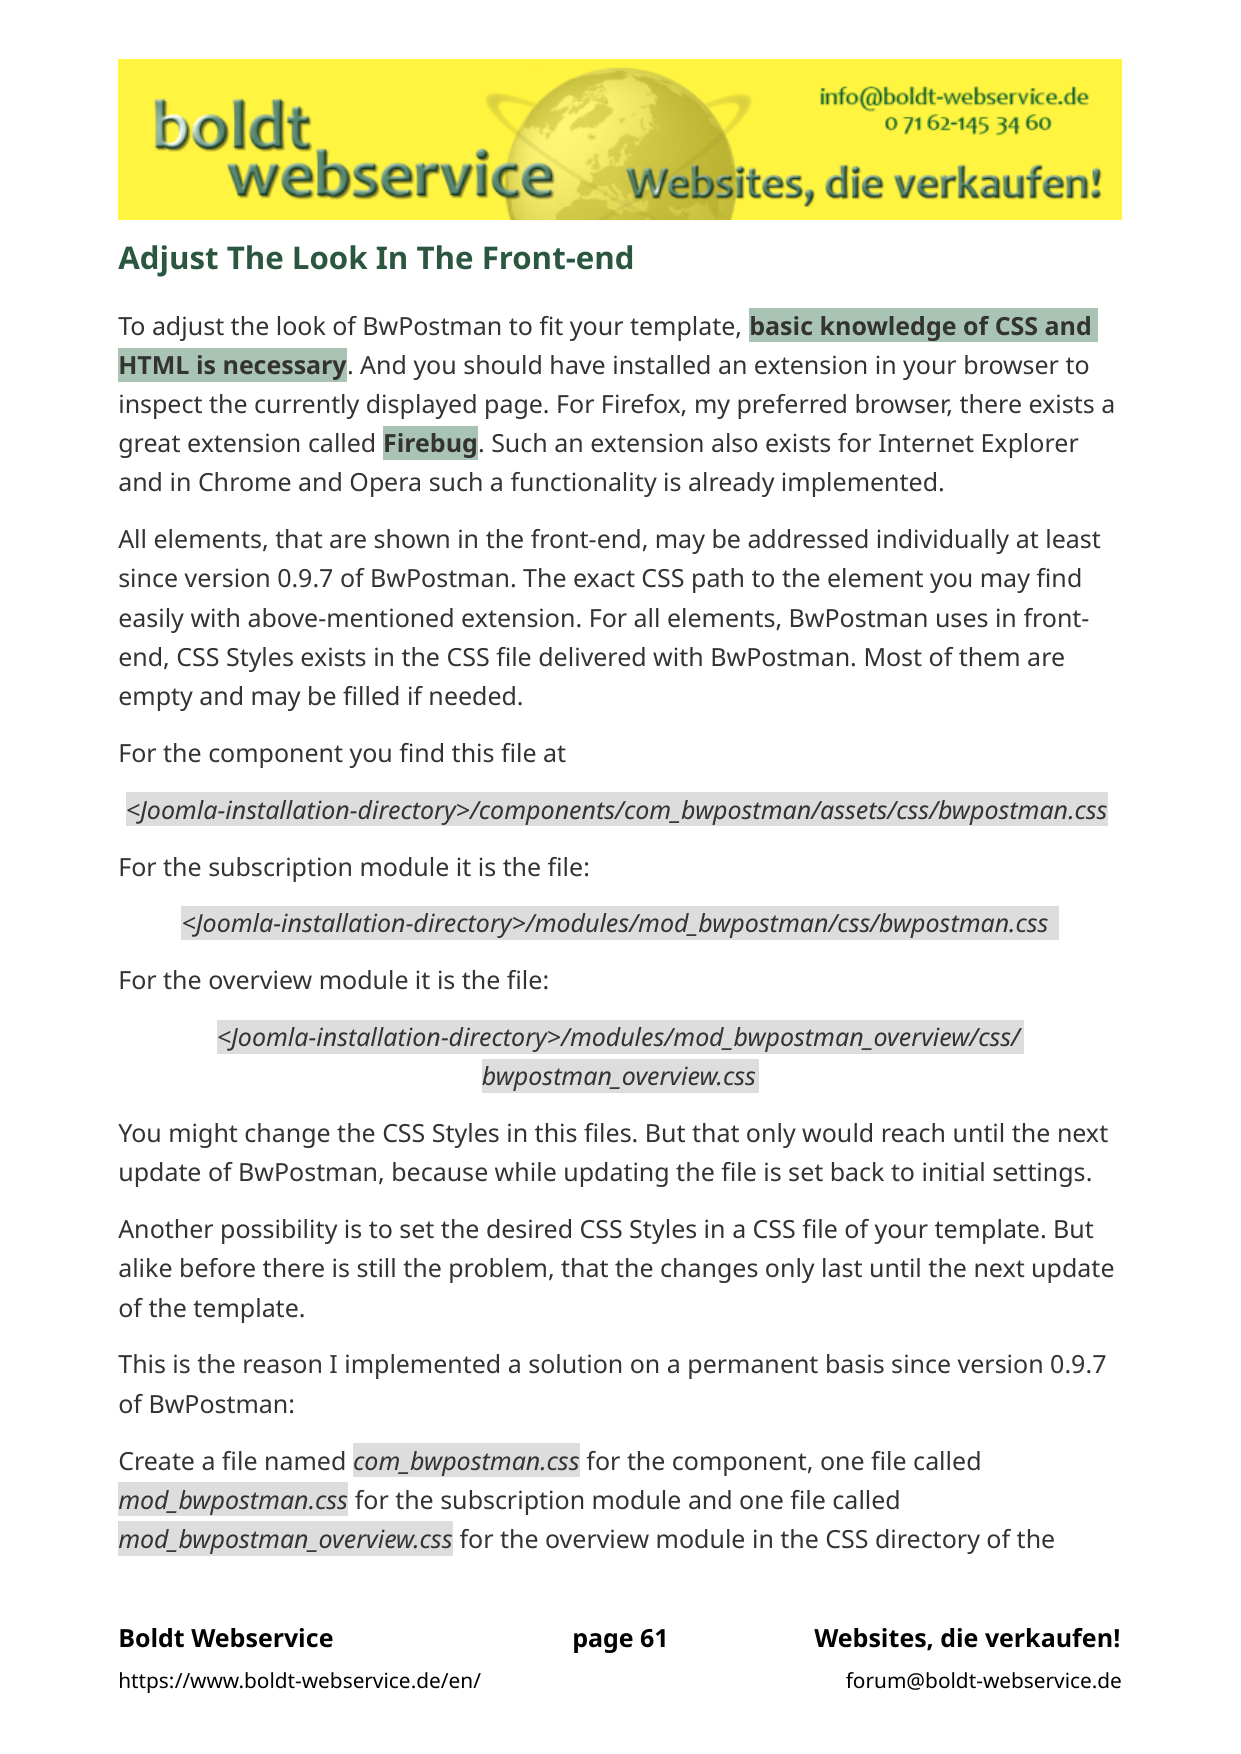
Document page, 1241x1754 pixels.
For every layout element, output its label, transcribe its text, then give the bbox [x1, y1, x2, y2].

text Another possibility is to set the desired CSS Styles in a CSS file of your template. But alike before there is still the problem, that the changes only last until the next update of the template. [118, 1212, 1122, 1324]
text All elements, that are shown in the front-end, may be addressed individually at least since version 0.9.7 of BwPostman. The exact CSS path to the element you may find easily with above-mentioned extension. For all elements, BwPostman uses in front-end, CSS Styles exists in the CSS file delivered with BwPostman. Most of them are empty and may be filled if needed. [118, 522, 1122, 713]
text <Joomla-installation-directory>/modules/mod_bwpostman/css/bwpostman.css [118, 906, 181, 940]
text For the subscription module it is the file: [118, 849, 1122, 883]
text For the component you find this file at [118, 735, 1122, 769]
text <Joomla-installation-directory>/modules/mod_bwpostman_overview/css/bwpostman_overview.css [118, 1020, 1122, 1093]
subtitle Adjust The Look In The Front-end [118, 236, 1122, 279]
picture [118, 59, 1123, 220]
text You might change the CSS Styles in this files. But that only would reach until the next update of BwPostman, because while updating the file is set back to initial settings. [118, 1116, 1122, 1189]
text This is the reason I implemented a solution on a permanent basis since version 0.9.7 of BwPostman: [118, 1347, 1122, 1420]
text For the overview module it is the file: [118, 963, 1122, 997]
text Create a file named com_bwpostman.css for the component, one file called mod_bwpostman.css for the subscription module and one file called mod_bwpostman_overview.css for the overview module in the CSS directory of the [118, 1443, 1122, 1556]
text To adjust the look of BwPostman to fit your template, basic knowledge of CSS and HTML is necessary. And you should have installed an extension in your browser to inspect the currently displayed page. For Firefox, my preferred browser, there exists a great extension called Firebug. Such an extension also exists for Internet Explorer and in Chrome and Opera such a functionality is already implemented. [118, 308, 1122, 499]
text <Joomla-installation-directory>/modules/mod_bwpostman/css/bwpostman.css [1059, 906, 1122, 940]
